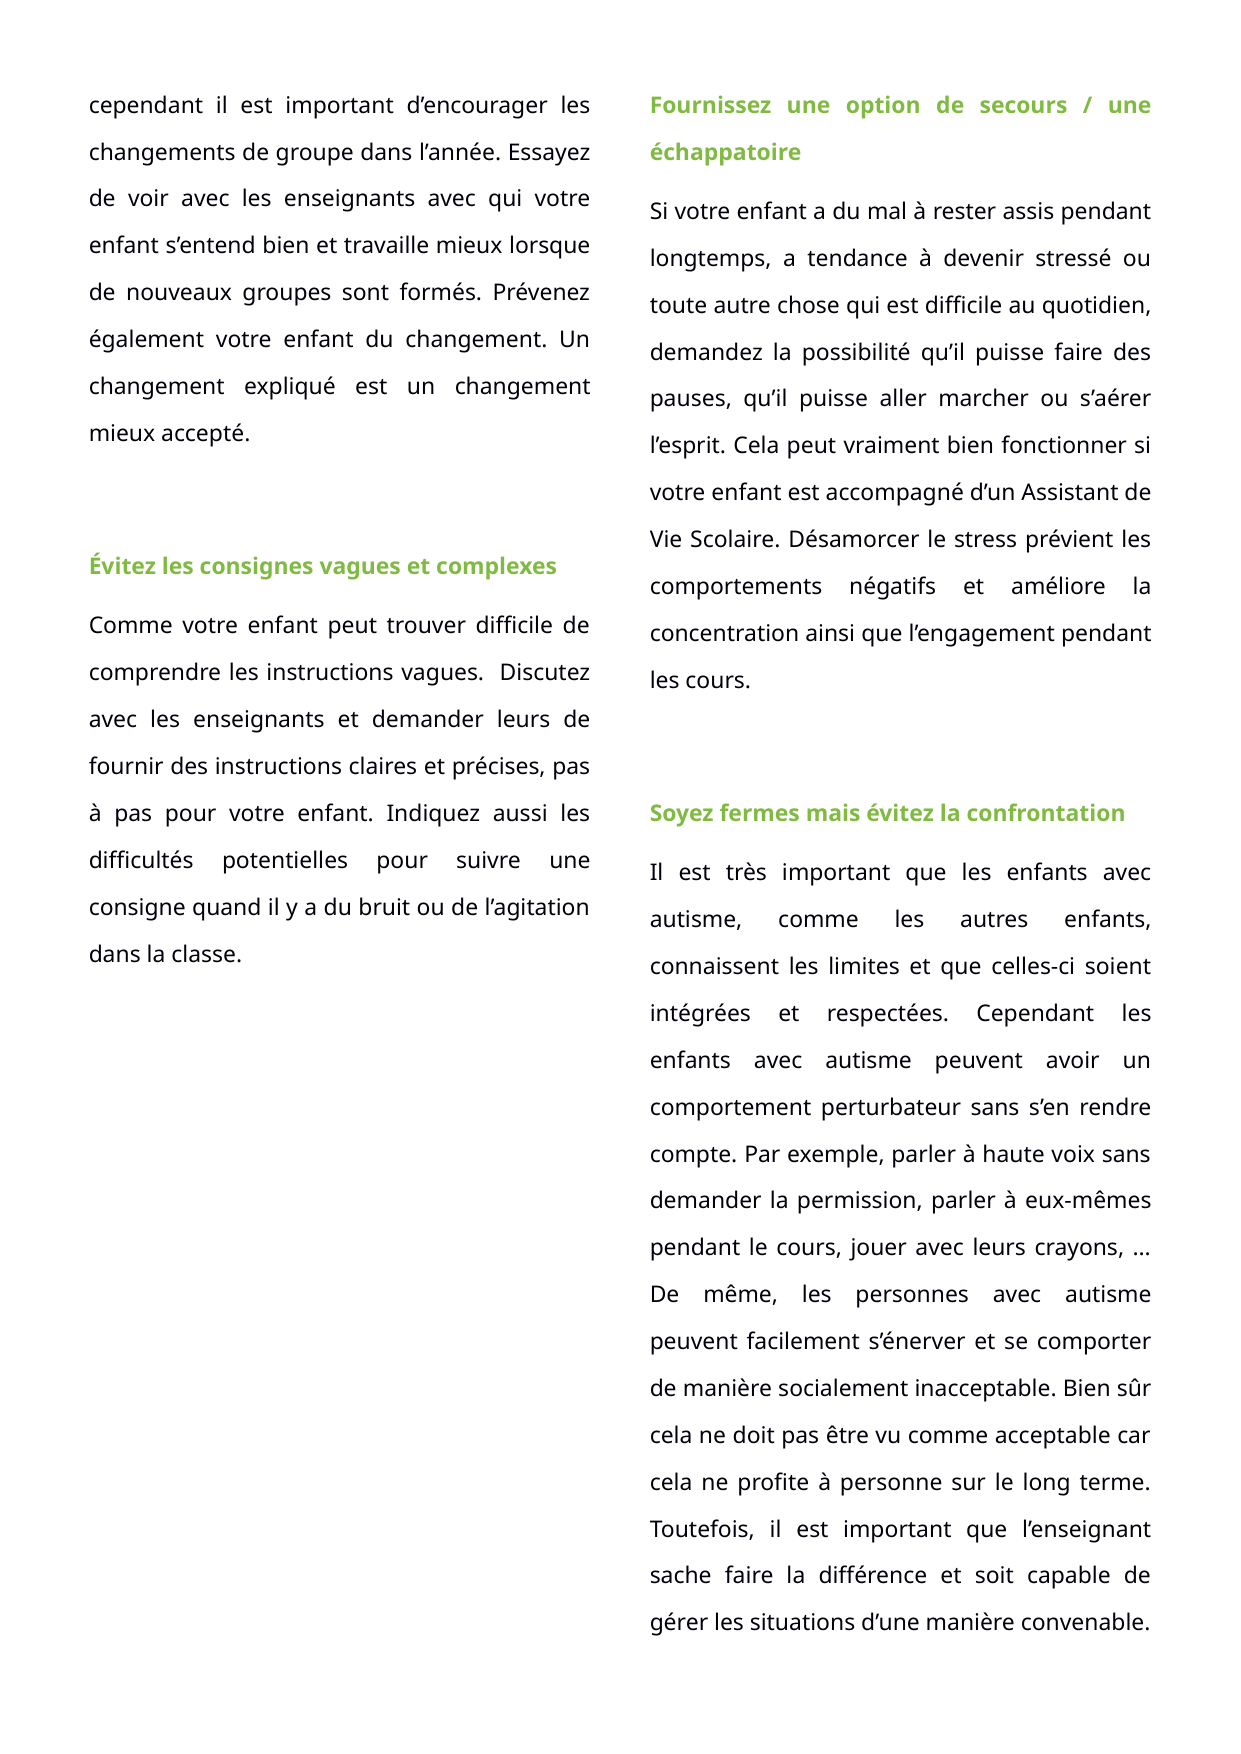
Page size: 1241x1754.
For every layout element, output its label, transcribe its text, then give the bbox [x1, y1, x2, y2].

subtitle Fournissez une option de secours / une échappatoire [649, 88, 1152, 167]
text Comme votre enfant peut trouver difficile de comprendre les instructions vagues. Discutez avec les enseignants et demander leurs de fournir des instructions claires et précises, pas à pas pour votre enfant. Indiquez aussi les difficultés potentielles pour suivre une consigne quand il y a du bruit ou de l’agitation dans la classe. [88, 609, 591, 969]
subtitle Évitez les consignes vagues et complexes [88, 550, 591, 581]
subtitle Soyez fermes mais évitez la confrontation [649, 797, 1152, 828]
text Il est très important que les enfants avec autisme, comme les autres enfants, connaissent les limites et que celles-ci soient intégrées et respectées. Cependant les enfants avec autisme peuvent avoir un comportement perturbateur sans s’en rendre compte. Par exemple, parler à haute voix sans demander la permission, parler à eux-mêmes pendant le cours, jouer avec leurs crayons, … De même, les personnes avec autisme peuvent facilement s’énerver et se comporter de manière socialement inacceptable. Bien sûr cela ne doit pas être vu comme acceptable car cela ne profite à personne sur le long terme. Toutefois, il est important que l’enseignant sache faire la différence et soit capable de gérer les situations d’une manière convenable. [649, 856, 1152, 1637]
text Si votre enfant a du mal à rester assis pendant longtemps, a tendance à devenir stressé ou toute autre chose qui est difficile au quotidien, demandez la possibilité qu’il puisse faire des pauses, qu’il puisse aller marcher ou s’aérer l’esprit. Cela peut vraiment bien fonctionner si votre enfant est accompagné d’un Assistant de Vie Scolaire. Désamorcer le stress prévient les comportements négatifs et améliore la concentration ainsi que l’engagement pendant les cours. [649, 195, 1152, 695]
text cependant il est important d’encourager les changements de groupe dans l’année. Essayez de voir avec les enseignants avec qui votre enfant s’entend bien et travaille mieux lorsque de nouveaux groupes sont formés. Prévenez également votre enfant du changement. Un changement expliqué est un changement mieux accepté. [88, 88, 591, 448]
